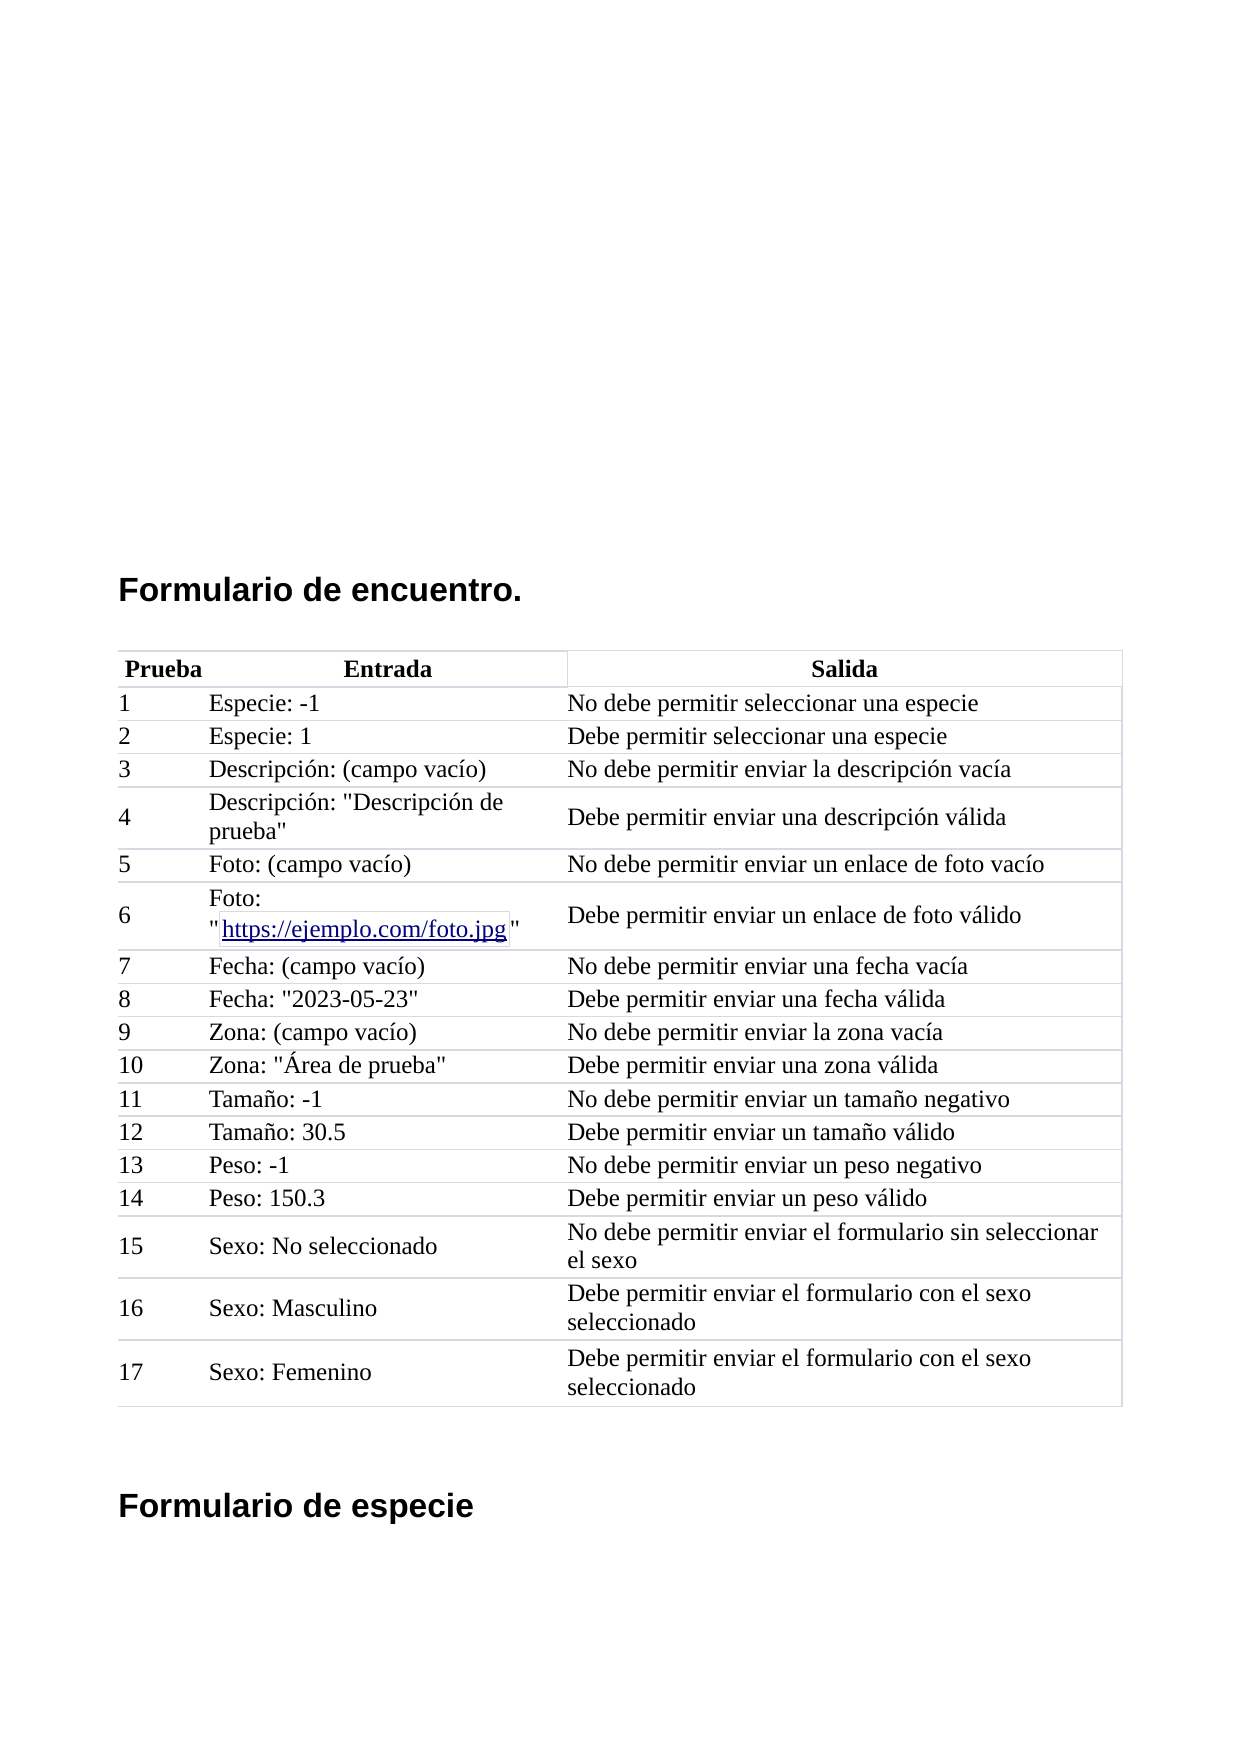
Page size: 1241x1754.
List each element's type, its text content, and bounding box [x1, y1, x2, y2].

table_cell Debe permitir enviar un tamaño válido [567, 1117, 1121, 1148]
table_cell 13 [118, 1150, 208, 1182]
table_cell Peso: -1 [209, 1150, 567, 1182]
table_cell Sexo: Masculino [209, 1279, 567, 1339]
table_cell Zona: (campo vacío) [209, 1017, 567, 1049]
table_cell Debe permitir enviar un peso válido [567, 1183, 1121, 1215]
table_cell Debe permitir enviar una zona válida [567, 1051, 1121, 1082]
table_cell 14 [118, 1183, 208, 1215]
table_cell Foto: "https://ejemplo.com/foto.jpg" [209, 883, 567, 949]
table_cell 6 [118, 883, 208, 949]
table_cell Fecha: "2023-05-23" [209, 984, 567, 1016]
table_cell 17 [118, 1341, 208, 1406]
table_header Entrada [209, 652, 567, 686]
table_cell 10 [118, 1051, 208, 1082]
table_cell 9 [118, 1017, 208, 1049]
table_cell Foto: (campo vacío) [209, 850, 567, 881]
table_cell Especie: 1 [209, 721, 567, 753]
table_cell Descripción: "Descripción de prueba" [209, 788, 567, 848]
table_cell Debe permitir enviar una descripción válida [567, 788, 1121, 848]
table_cell Especie: -1 [209, 688, 567, 719]
table_cell Debe permitir enviar el formulario con el sexo seleccionado [567, 1279, 1121, 1339]
subtitle Formulario de encuentro. [118, 570, 1122, 609]
table_cell Debe permitir seleccionar una especie [567, 721, 1121, 753]
table_cell No debe permitir enviar un tamaño negativo [567, 1084, 1121, 1115]
table_header Salida [568, 651, 1122, 686]
table_cell 2 [118, 721, 208, 753]
table_cell Tamaño: -1 [209, 1084, 567, 1115]
table_cell 8 [118, 984, 208, 1016]
table_cell No debe permitir seleccionar una especie [567, 687, 1121, 719]
table_cell Tamaño: 30.5 [209, 1117, 567, 1148]
table_cell Sexo: No seleccionado [209, 1217, 567, 1277]
table_cell 1 [118, 688, 208, 719]
table_cell 5 [118, 850, 208, 881]
table_cell Debe permitir enviar el formulario con el sexo seleccionado [567, 1341, 1121, 1406]
table_cell Debe permitir enviar un enlace de foto válido [567, 883, 1121, 949]
table_cell 16 [118, 1279, 208, 1339]
subtitle Formulario de especie [118, 1486, 1122, 1524]
table_cell Peso: 150.3 [209, 1183, 567, 1215]
table_cell 3 [118, 754, 208, 786]
table_cell No debe permitir enviar la descripción vacía [567, 754, 1121, 786]
table_cell Zona: "Área de prueba" [209, 1051, 567, 1082]
table_cell Descripción: (campo vacío) [209, 754, 567, 786]
table_cell 7 [118, 951, 208, 982]
table_cell 12 [118, 1117, 208, 1148]
table_cell No debe permitir enviar la zona vacía [567, 1017, 1121, 1049]
table_cell 15 [118, 1217, 208, 1277]
table_cell Debe permitir enviar una fecha válida [567, 984, 1121, 1016]
table_cell Sexo: Femenino [209, 1341, 567, 1406]
table_cell No debe permitir enviar el formulario sin seleccionar el sexo [567, 1217, 1121, 1277]
table_cell 4 [118, 788, 208, 848]
table_cell No debe permitir enviar una fecha vacía [567, 951, 1121, 982]
table_cell No debe permitir enviar un peso negativo [567, 1150, 1121, 1182]
table_cell No debe permitir enviar un enlace de foto vacío [567, 850, 1121, 881]
table_cell 11 [118, 1084, 208, 1115]
table_header Prueba [118, 652, 208, 686]
table_cell Fecha: (campo vacío) [209, 951, 567, 982]
